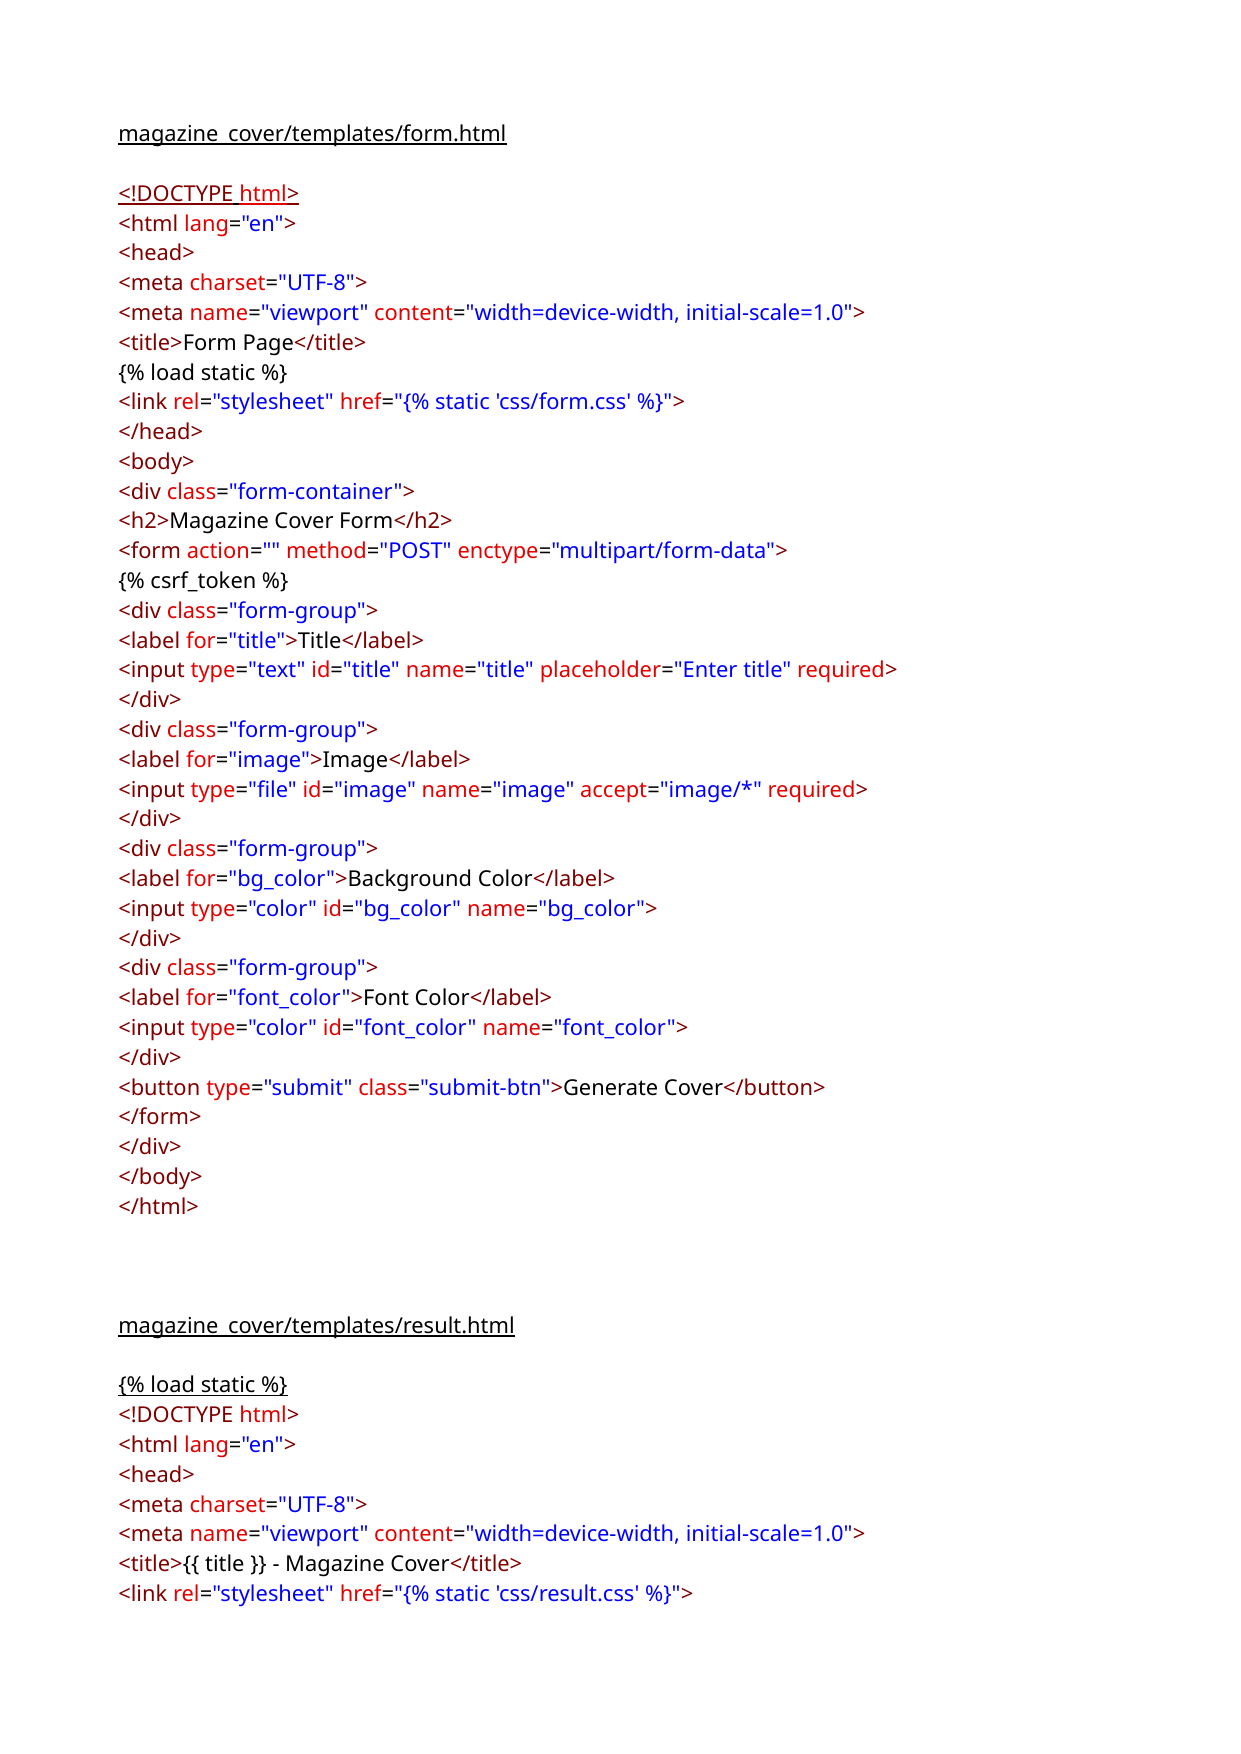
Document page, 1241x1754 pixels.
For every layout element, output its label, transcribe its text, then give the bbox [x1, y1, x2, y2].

text </form> [118, 1101, 1122, 1131]
text <meta name="viewport" content="width=device-width, initial-scale=1.0"> [118, 297, 1122, 327]
text <label for="image">Image</label> [118, 744, 1122, 773]
text {% csrf_token %} [118, 565, 1122, 595]
text </head> [118, 416, 1122, 446]
text <meta name="viewport" content="width=device-width, initial-scale=1.0"> [118, 1518, 1122, 1548]
text magazine_cover/templates/result.html [118, 1310, 1122, 1339]
text <div class="form-container"> [118, 476, 1122, 505]
text <html lang="en"> [118, 207, 1122, 237]
text </div> [118, 684, 1122, 714]
text <input type="text" id="title" name="title" placeholder="Enter title" required> [118, 654, 1122, 684]
text <meta charset="UTF-8"> [118, 1488, 1122, 1518]
text magazine_cover/templates/form.html [118, 118, 1122, 148]
text </html> [118, 1191, 1122, 1220]
text <!DOCTYPE html> [118, 1399, 1122, 1429]
text <button type="submit" class="submit-btn">Generate Cover</button> [118, 1071, 1122, 1101]
text <title>{{ title }} - Magazine Cover</title> [118, 1548, 1122, 1578]
text </body> [118, 1161, 1122, 1191]
text <link rel="stylesheet" href="{% static 'css/form.css' %}"> [118, 386, 1122, 416]
text <body> [118, 446, 1122, 476]
text <head> [118, 237, 1122, 267]
text <div class="form-group"> [118, 714, 1122, 744]
text <input type="color" id="font_color" name="font_color"> [118, 1012, 1122, 1042]
text <input type="file" id="image" name="image" accept="image/*" required> [118, 773, 1122, 803]
text </div> [118, 1042, 1122, 1071]
text </div> [118, 1131, 1122, 1161]
text <label for="font_color">Font Color</label> [118, 982, 1122, 1012]
text </div> [118, 922, 1122, 952]
text <html lang="en"> [118, 1429, 1122, 1459]
text <h2>Magazine Cover Form</h2> [118, 505, 1122, 535]
text <label for="title">Title</label> [118, 624, 1122, 654]
text <head> [118, 1459, 1122, 1488]
text </div> [118, 803, 1122, 833]
text <input type="color" id="bg_color" name="bg_color"> [118, 893, 1122, 922]
text {% load static %} [118, 1369, 1122, 1399]
text <div class="form-group"> [118, 595, 1122, 624]
text <!DOCTYPE html> [118, 178, 1122, 207]
text <div class="form-group"> [118, 952, 1122, 982]
text <title>Form Page</title> [118, 327, 1122, 356]
text <div class="form-group"> [118, 833, 1122, 863]
text <meta charset="UTF-8"> [118, 267, 1122, 297]
text <link rel="stylesheet" href="{% static 'css/result.css' %}"> [118, 1578, 1122, 1608]
text <label for="bg_color">Background Color</label> [118, 863, 1122, 893]
text {% load static %} [118, 356, 1122, 386]
text <form action="" method="POST" enctype="multipart/form-data"> [118, 535, 1122, 565]
